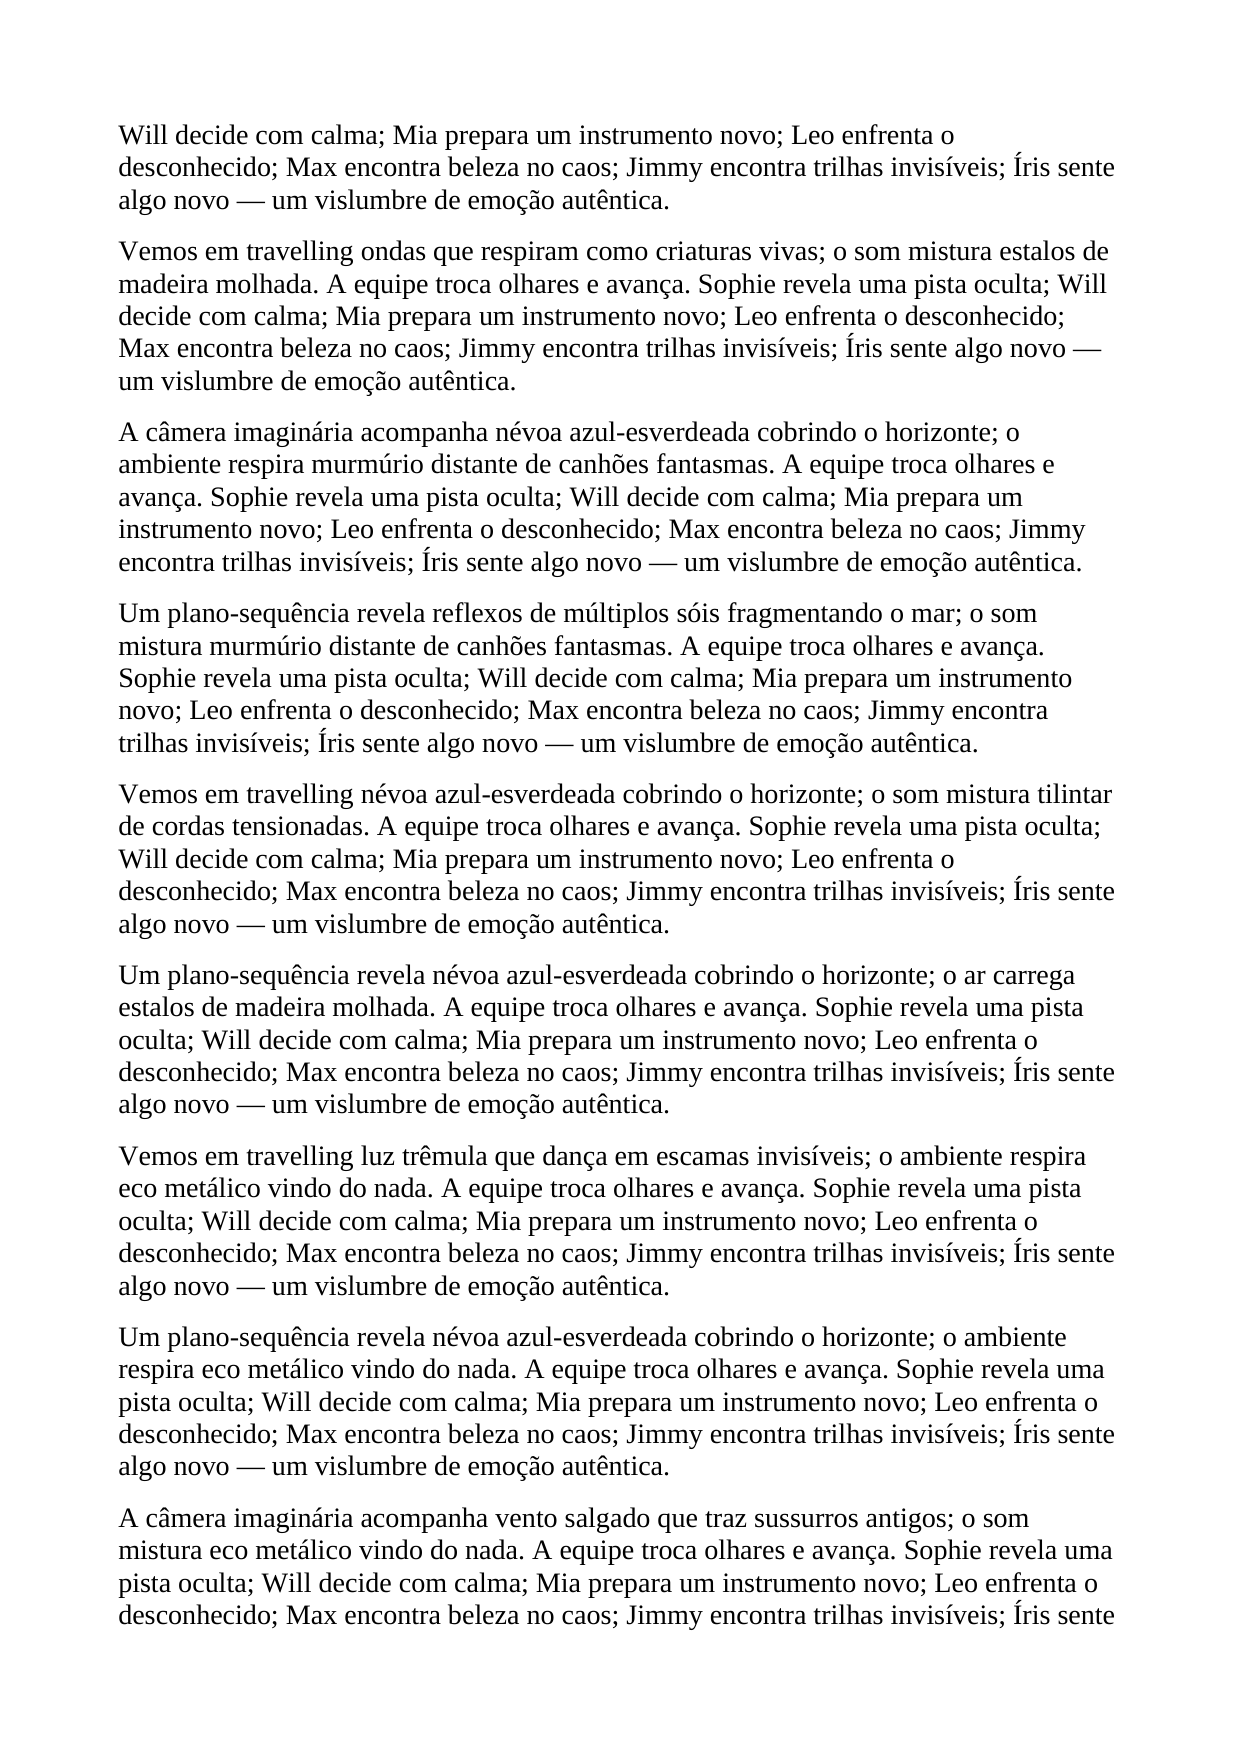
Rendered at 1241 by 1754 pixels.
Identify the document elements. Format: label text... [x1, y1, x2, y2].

text A câmera imaginária acompanha vento salgado que traz sussurros antigos; o som mistura eco metálico vindo do nada. A equipe troca olhares e avança. Sophie revela uma pista oculta; Will decide com calma; Mia prepara um instrumento novo; Leo enfrenta o desconhecido; Max encontra beleza no caos; Jimmy encontra trilhas invisíveis; Íris sente [118, 1501, 1122, 1630]
text Vemos em travelling ondas que respiram como criaturas vivas; o som mistura estalos de madeira molhada. A equipe troca olhares e avança. Sophie revela uma pista oculta; Will decide com calma; Mia prepara um instrumento novo; Leo enfrenta o desconhecido; Max encontra beleza no caos; Jimmy encontra trilhas invisíveis; Íris sente algo novo — um vislumbre de emoção autêntica. [118, 234, 1122, 396]
text Um plano-sequência revela névoa azul-esverdeada cobrindo o horizonte; o ar carrega estalos de madeira molhada. A equipe troca olhares e avança. Sophie revela uma pista oculta; Will decide com calma; Mia prepara um instrumento novo; Leo enfrenta o desconhecido; Max encontra beleza no caos; Jimmy encontra trilhas invisíveis; Íris sente algo novo — um vislumbre de emoção autêntica. [118, 958, 1122, 1120]
text Um plano-sequência revela névoa azul-esverdeada cobrindo o horizonte; o ambiente respira eco metálico vindo do nada. A equipe troca olhares e avança. Sophie revela uma pista oculta; Will decide com calma; Mia prepara um instrumento novo; Leo enfrenta o desconhecido; Max encontra beleza no caos; Jimmy encontra trilhas invisíveis; Íris sente algo novo — um vislumbre de emoção autêntica. [118, 1320, 1122, 1482]
text A câmera imaginária acompanha névoa azul-esverdeada cobrindo o horizonte; o ambiente respira murmúrio distante de canhões fantasmas. A equipe troca olhares e avança. Sophie revela uma pista oculta; Will decide com calma; Mia prepara um instrumento novo; Leo enfrenta o desconhecido; Max encontra beleza no caos; Jimmy encontra trilhas invisíveis; Íris sente algo novo — um vislumbre de emoção autêntica. [118, 415, 1122, 577]
text Vemos em travelling luz trêmula que dança em escamas invisíveis; o ambiente respira eco metálico vindo do nada. A equipe troca olhares e avança. Sophie revela uma pista oculta; Will decide com calma; Mia prepara um instrumento novo; Leo enfrenta o desconhecido; Max encontra beleza no caos; Jimmy encontra trilhas invisíveis; Íris sente algo novo — um vislumbre de emoção autêntica. [118, 1139, 1122, 1301]
text Um plano-sequência revela reflexos de múltiplos sóis fragmentando o mar; o som mistura murmúrio distante de canhões fantasmas. A equipe troca olhares e avança. Sophie revela uma pista oculta; Will decide com calma; Mia prepara um instrumento novo; Leo enfrenta o desconhecido; Max encontra beleza no caos; Jimmy encontra trilhas invisíveis; Íris sente algo novo — um vislumbre de emoção autêntica. [118, 596, 1122, 758]
text Will decide com calma; Mia prepara um instrumento novo; Leo enfrenta o desconhecido; Max encontra beleza no caos; Jimmy encontra trilhas invisíveis; Íris sente algo novo — um vislumbre de emoção autêntica. [118, 118, 1122, 215]
text Vemos em travelling névoa azul-esverdeada cobrindo o horizonte; o som mistura tilintar de cordas tensionadas. A equipe troca olhares e avança. Sophie revela uma pista oculta; Will decide com calma; Mia prepara um instrumento novo; Leo enfrenta o desconhecido; Max encontra beleza no caos; Jimmy encontra trilhas invisíveis; Íris sente algo novo — um vislumbre de emoção autêntica. [118, 777, 1122, 939]
